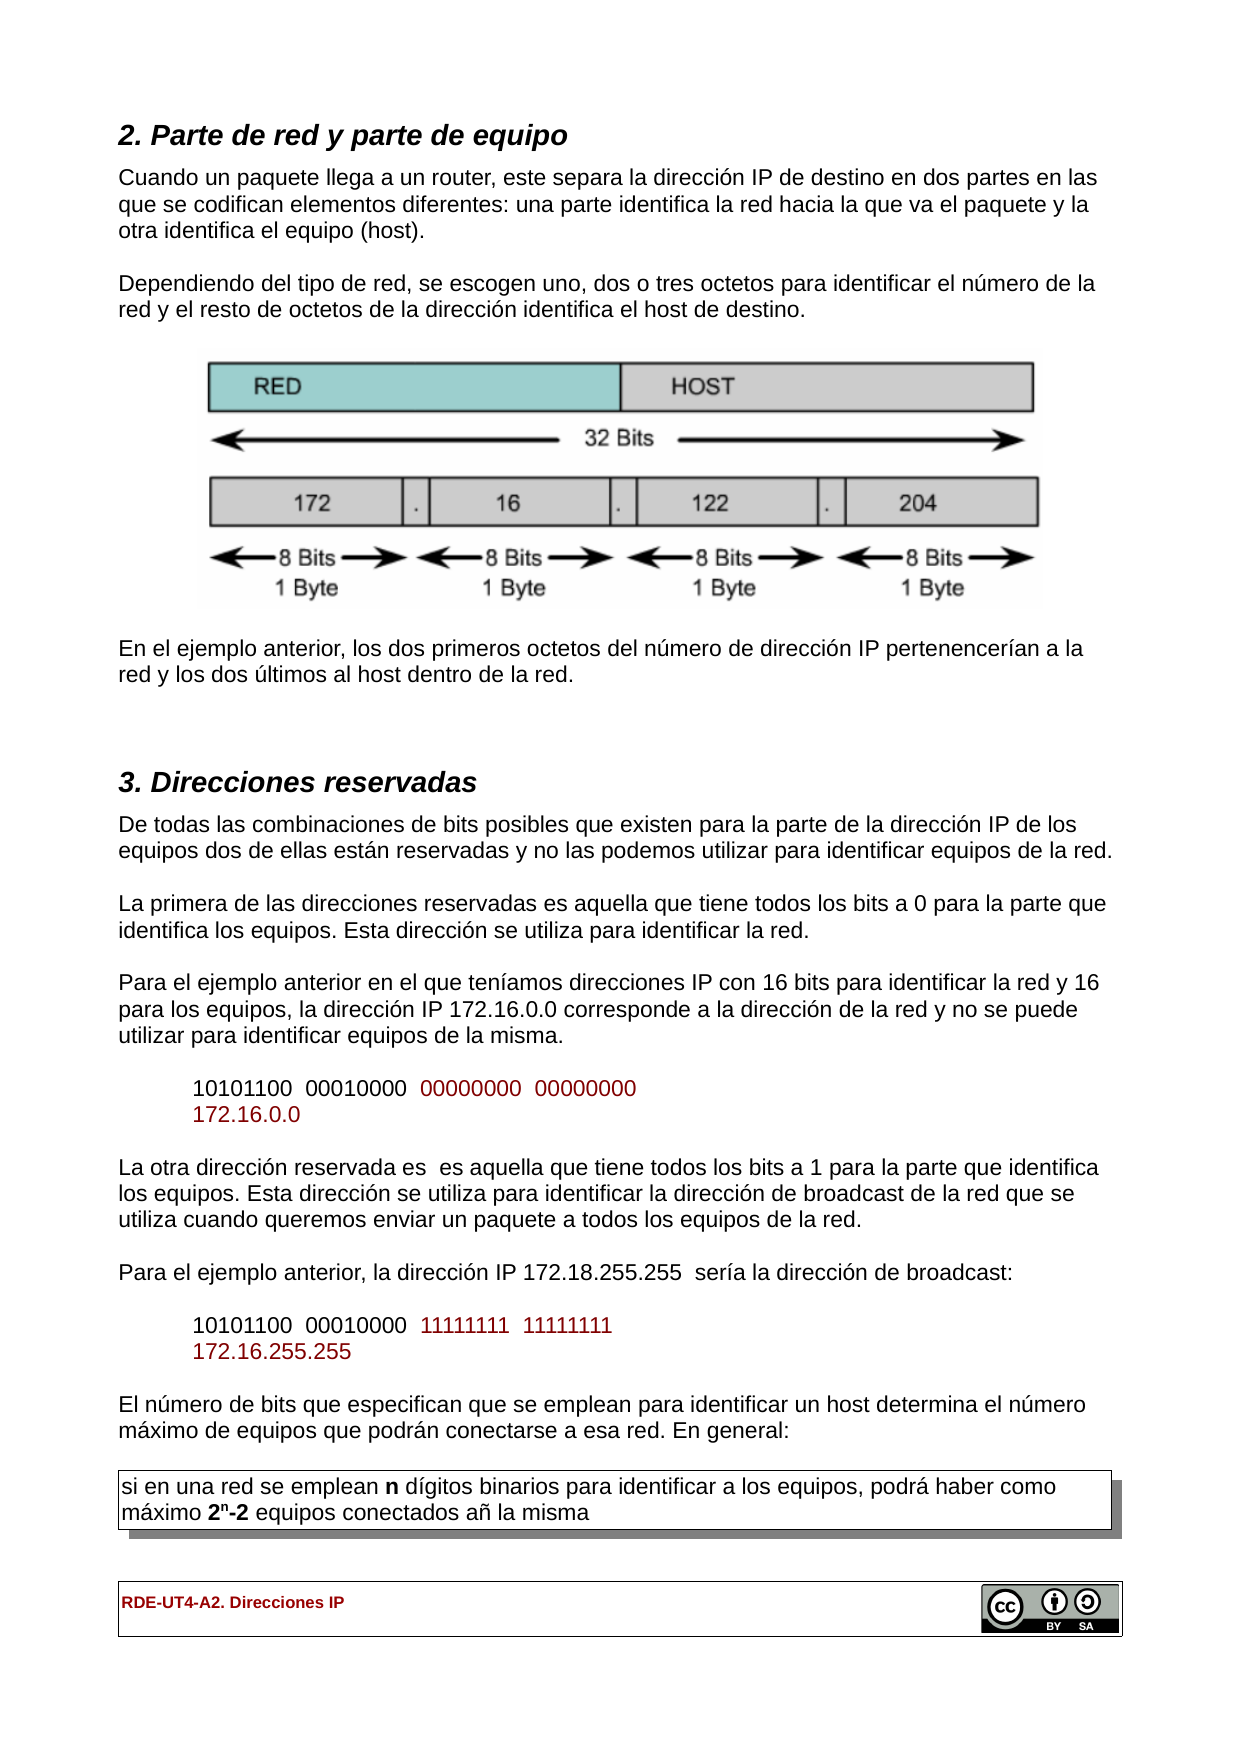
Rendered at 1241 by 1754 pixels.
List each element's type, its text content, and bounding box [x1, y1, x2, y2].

picture [981, 1584, 1119, 1633]
text El número de bits que especifican que se emplean para identificar un host determina el número máximo de equipos que podrán conectarse a esa red. En general: [118, 1391, 1122, 1444]
text Cuando un paquete llega a un router, este separa la dirección IP de destino en dos partes en las que se codifican elementos diferentes: una parte identifica la red hacia la que va el paquete y la otra identifica el equipo (host). [118, 164, 1122, 243]
text 10101100 00010000 00000000 00000000 [192, 1075, 1122, 1101]
picture [197, 348, 1043, 609]
text 10101100 00010000 11111111 11111111 [192, 1312, 1122, 1338]
text Para el ejemplo anterior en el que teníamos direcciones IP con 16 bits para identificar la red y 16 para los equipos, la dirección IP 172.16.0.0 corresponde a la dirección de la red y no se puede utilizar para identificar equipos de la misma. [118, 969, 1122, 1048]
text 172.16.255.255 [192, 1338, 1122, 1364]
subtitle 3. Direcciones reservadas [118, 765, 1122, 799]
text La otra dirección reservada es es aquella que tiene todos los bits a 1 para la parte que identifica los equipos. Esta dirección se utiliza para identificar la dirección de broadcast de la red que se utiliza cuando queremos enviar un paquete a todos los equipos de la red. [118, 1154, 1122, 1233]
text Dependiendo del tipo de red, se escogen uno, dos o tres octetos para identificar el número de la red y el resto de octetos de la dirección identifica el host de destino. [118, 269, 1122, 322]
text La primera de las direcciones reservadas es aquella que tiene todos los bits a 0 para la parte que identifica los equipos. Esta dirección se utiliza para identificar la red. [118, 890, 1122, 943]
text si en una red se emplean n dígitos binarios para identificar a los equipos, podrá haber como máximo 2n-2 equipos conectados añ la misma [119, 1471, 1111, 1529]
text De todas las combinaciones de bits posibles que existen para la parte de la dirección IP de los equipos dos de ellas están reservadas y no las podemos utilizar para identificar equipos de la red. [118, 811, 1122, 864]
subtitle 2. Parte de red y parte de equipo [118, 118, 1122, 152]
text 172.16.0.0 [192, 1101, 1122, 1127]
text Para el ejemplo anterior, la dirección IP 172.18.255.255 sería la dirección de broadcast: [118, 1259, 1122, 1286]
text En el ejemplo anterior, los dos primeros octetos del número de dirección IP pertenencerían a la red y los dos últimos al host dentro de la red. [118, 635, 1122, 687]
